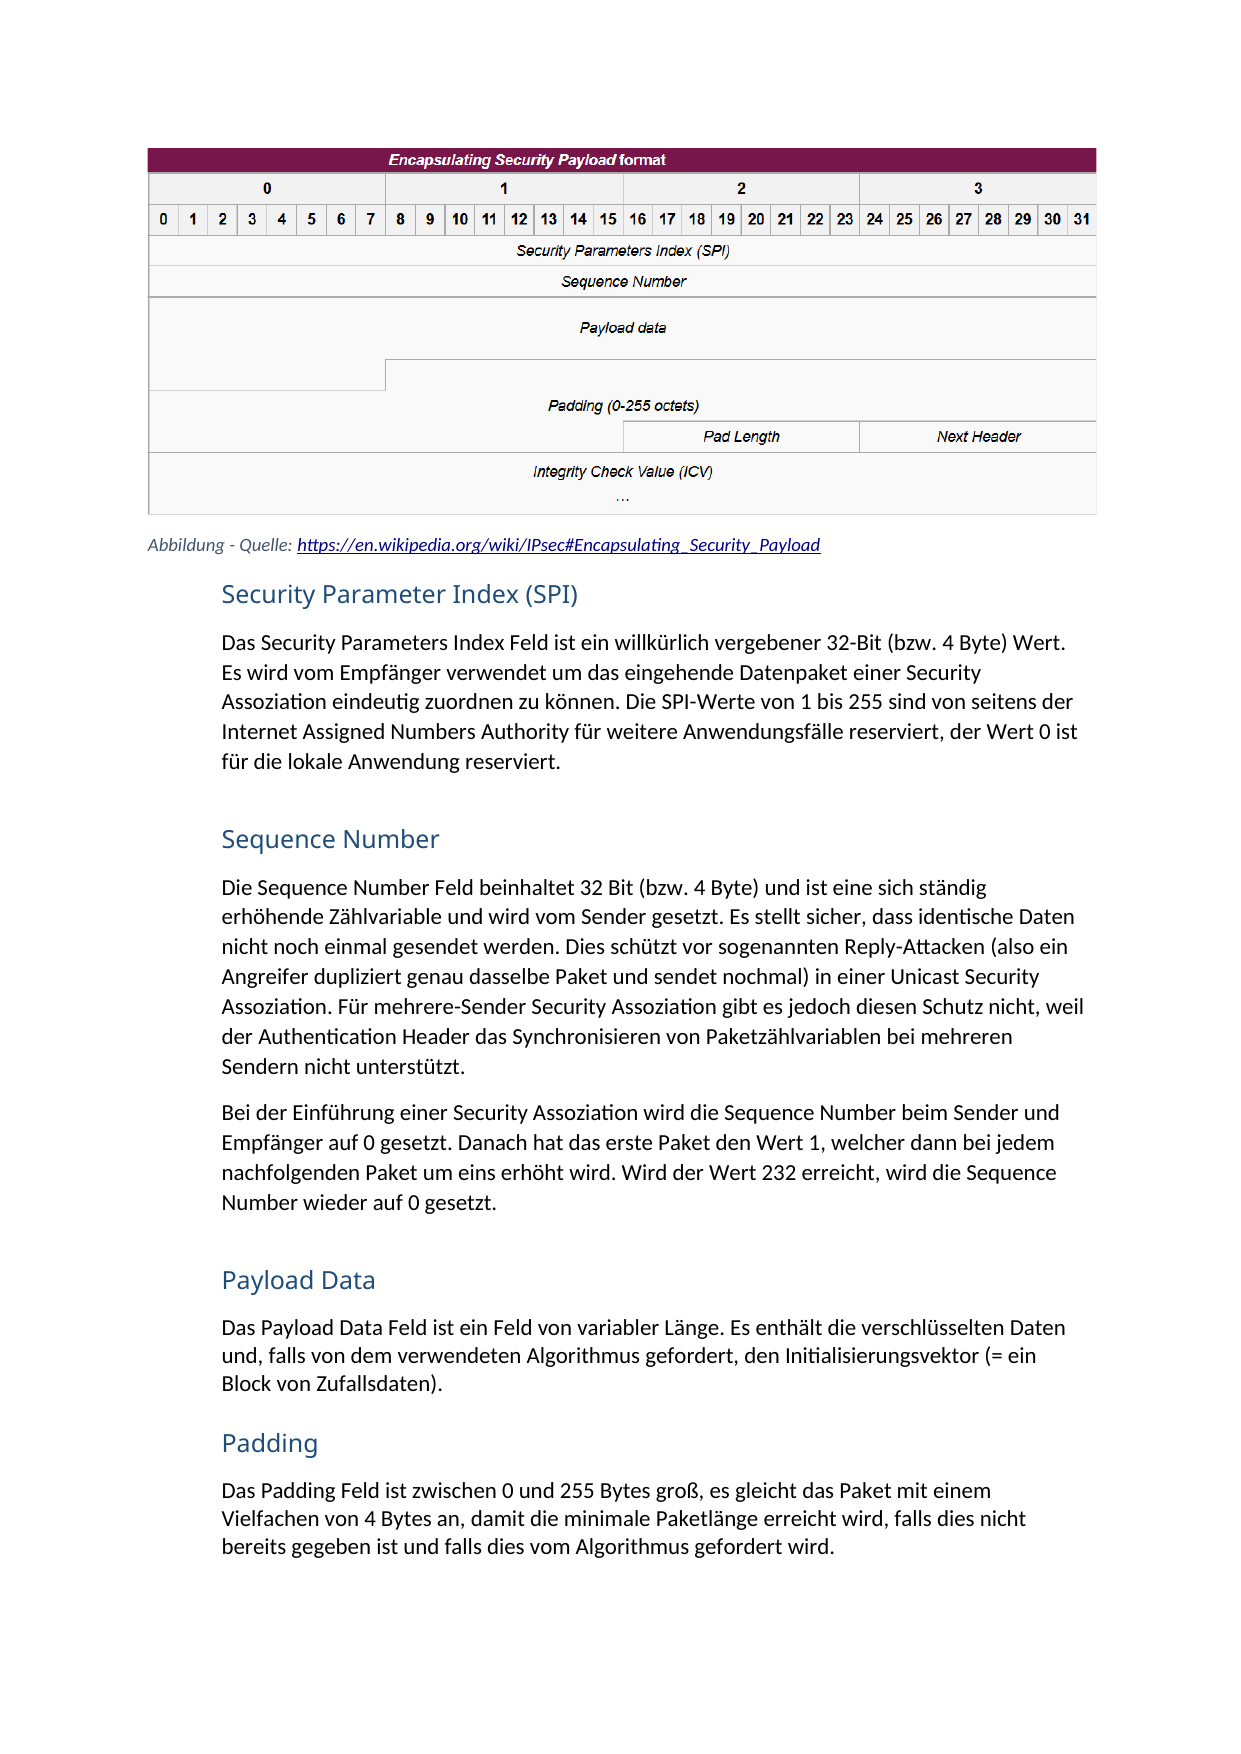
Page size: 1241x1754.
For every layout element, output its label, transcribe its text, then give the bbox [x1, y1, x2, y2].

subtitle Security Parameter Index (SPI) [148, 577, 1093, 611]
text Das Security Parameters Index Feld ist ein willkürlich vergebener 32-Bit (bzw. 4 Byte) Wert. Es wird vom Empfänger verwendet um das eingehende Datenpaket einer Security Assoziation eindeutig zuordnen zu können. Die SPI-Werte von 1 bis 255 sind von seitens der Internet Assigned Numbers Authority für weitere Anwendungsfälle reserviert, der Wert 0 ist für die lokale Anwendung reserviert. [221, 628, 1093, 775]
text Die Sequence Number Feld beinhaltet 32 Bit (bzw. 4 Byte) und ist eine sich ständig erhöhende Zählvariable und wird vom Sender gesetzt. Es stellt sicher, dass identische Daten nicht noch einmal gesendet werden. Dies schützt vor sogenannten Reply-Attacken (also ein Angreifer dupliziert genau dasselbe Paket und sendet nochmal) in einer Unicast Security Assoziation. Für mehrere-Sender Security Assoziation gibt es jedoch diesen Schutz nicht, weil der Authentication Header das Synchronisieren von Paketzählvariablen bei mehreren Sendern nicht unterstützt. [221, 873, 1093, 1080]
subtitle Padding [148, 1426, 1093, 1460]
subtitle Payload Data [148, 1263, 1093, 1297]
text Das Padding Feld ist zwischen 0 und 255 Bytes groß, es gleicht das Paket mit einem Vielfachen von 4 Bytes an, damit die minimale Paketlänge erreicht wird, falls dies nicht bereits gegeben ist und falls dies vom Algorithmus gefordert wird. [221, 1476, 1093, 1560]
text Abbildung - Quelle: https://en.wikipedia.org/wiki/IPsec#Encapsulating_Security_Payload [148, 533, 1093, 556]
text Das Payload Data Feld ist ein Feld von variabler Länge. Es enthält die verschlüsselten Daten und, falls von dem verwendeten Algorithmus gefordert, den Initialisierungsvektor (= ein Block von Zufallsdaten). [221, 1313, 1093, 1398]
text Bei der Einführung einer Security Assoziation wird die Sequence Number beim Sender und Empfänger auf 0 gesetzt. Danach hat das erste Paket den Wert 1, welcher dann bei jedem nachfolgenden Paket um eins erhöht wird. Wird der Wert 232 erreicht, wird die Sequence Number wieder auf 0 gesetzt. [221, 1098, 1093, 1216]
subtitle Sequence Number [148, 822, 1093, 856]
